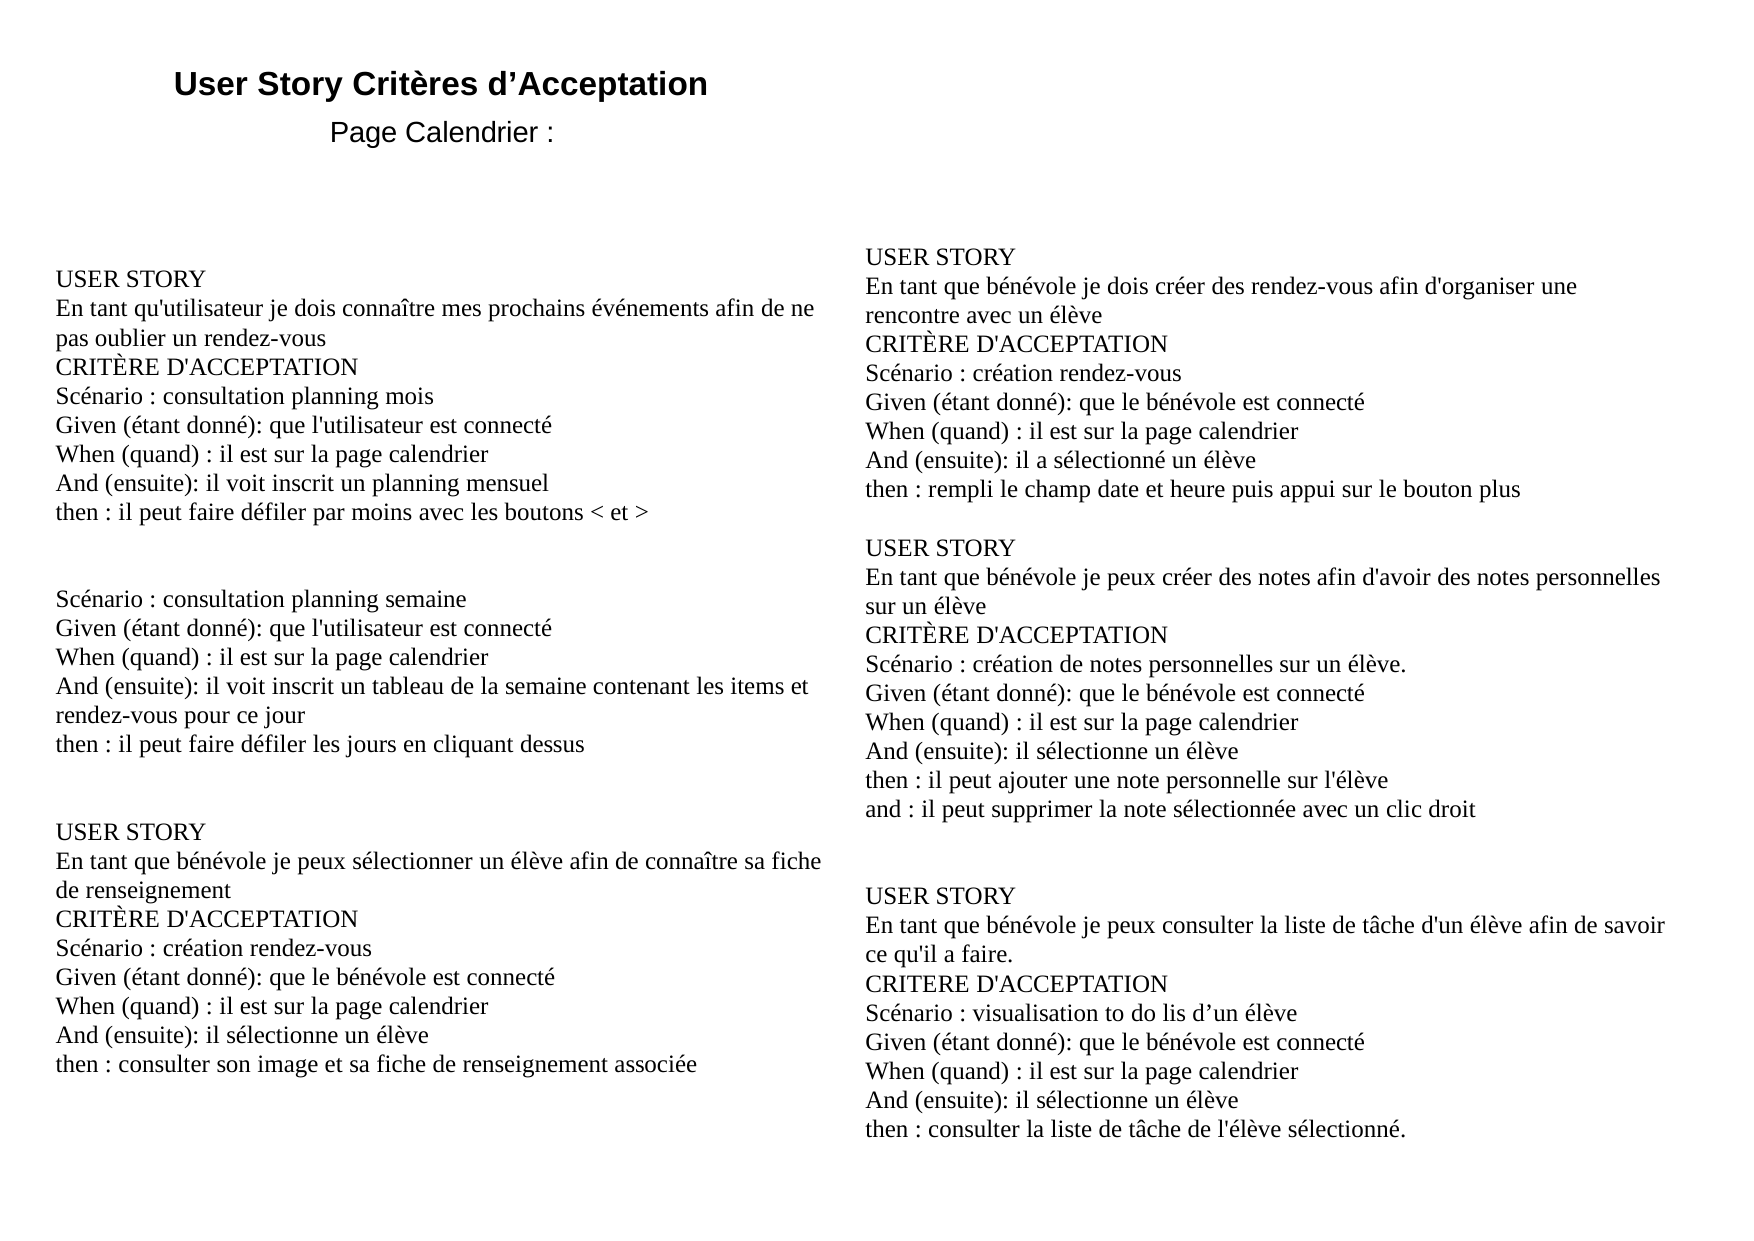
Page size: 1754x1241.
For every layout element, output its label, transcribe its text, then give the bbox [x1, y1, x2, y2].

text And (ensuite): il sélectionne un élève [55, 1020, 836, 1049]
text Scénario : consultation planning semaine [55, 584, 836, 613]
text En tant que bénévole je peux consulter la liste de tâche d'un élève afin de savoir ce qu'il a faire. [865, 910, 1671, 968]
text CRITÈRE D'ACCEPTATION [55, 904, 836, 933]
text CRITÈRE D'ACCEPTATION [55, 351, 836, 381]
text When (quand) : il est sur la page calendrier [865, 707, 1671, 736]
text And (ensuite): il voit inscrit un planning mensuel [55, 468, 836, 497]
text Scénario : création rendez-vous [865, 358, 1671, 387]
text Scénario : consultation planning mois [55, 381, 836, 409]
text And (ensuite): il sélectionne un élève [865, 1085, 1671, 1114]
text And (ensuite): il sélectionne un élève [865, 736, 1671, 765]
text CRITÈRE D'ACCEPTATION [865, 620, 1671, 649]
text USER STORY [865, 881, 1671, 910]
text And (ensuite): il a sélectionné un élève [865, 445, 1671, 474]
text Scénario : création de notes personnelles sur un élève. [865, 649, 1671, 678]
text Scénario : visualisation to do lis d’un élève [865, 997, 1671, 1027]
text and : il peut supprimer la note sélectionnée avec un clic droit [865, 794, 1671, 823]
text Given (étant donné): que le bénévole est connecté [865, 678, 1671, 707]
text CRITERE D'ACCEPTATION [865, 968, 1671, 997]
subtitle Page Calendrier : [55, 114, 836, 148]
text En tant que bénévole je peux sélectionner un élève afin de connaître sa fiche de renseignement [55, 846, 836, 904]
text And (ensuite): il voit inscrit un tableau de la semaine contenant les items et rendez-vous pour ce jour [55, 671, 836, 729]
text USER STORY [55, 816, 836, 846]
text Given (étant donné): que l'utilisateur est connecté [55, 409, 836, 439]
text Given (étant donné): que le bénévole est connecté [55, 962, 836, 991]
text Given (étant donné): que le bénévole est connecté [865, 1027, 1671, 1056]
text then : il peut faire défiler les jours en cliquant dessus [55, 729, 836, 758]
text CRITÈRE D'ACCEPTATION [865, 329, 1671, 358]
text Given (étant donné): que le bénévole est connecté [865, 387, 1671, 416]
text then : il peut ajouter une note personnelle sur l'élève [865, 765, 1671, 794]
text then : il peut faire défiler par moins avec les boutons < et > [55, 497, 836, 526]
title User Story Critères d’Acceptation [55, 63, 836, 102]
text When (quand) : il est sur la page calendrier [55, 991, 836, 1020]
text When (quand) : il est sur la page calendrier [865, 1056, 1671, 1085]
text En tant que bénévole je dois créer des rendez-vous afin d'organiser une rencontre avec un élève [865, 271, 1671, 329]
text Given (étant donné): que l'utilisateur est connecté [55, 613, 836, 642]
text then : rempli le champ date et heure puis appui sur le bouton plus [865, 474, 1671, 503]
text then : consulter son image et sa fiche de renseignement associée [55, 1049, 836, 1078]
text USER STORY [865, 242, 1671, 271]
text En tant que bénévole je peux créer des notes afin d'avoir des notes personnelles sur un élève [865, 562, 1671, 620]
text When (quand) : il est sur la page calendrier [865, 416, 1671, 445]
text USER STORY [865, 532, 1671, 562]
text Scénario : création rendez-vous [55, 933, 836, 962]
text When (quand) : il est sur la page calendrier [55, 439, 836, 468]
text USER STORY [55, 264, 836, 293]
text then : consulter la liste de tâche de l'élève sélectionné. [865, 1114, 1671, 1143]
text En tant qu'utilisateur je dois connaître mes prochains événements afin de ne pas oublier un rendez-vous [55, 293, 836, 351]
text When (quand) : il est sur la page calendrier [55, 642, 836, 671]
